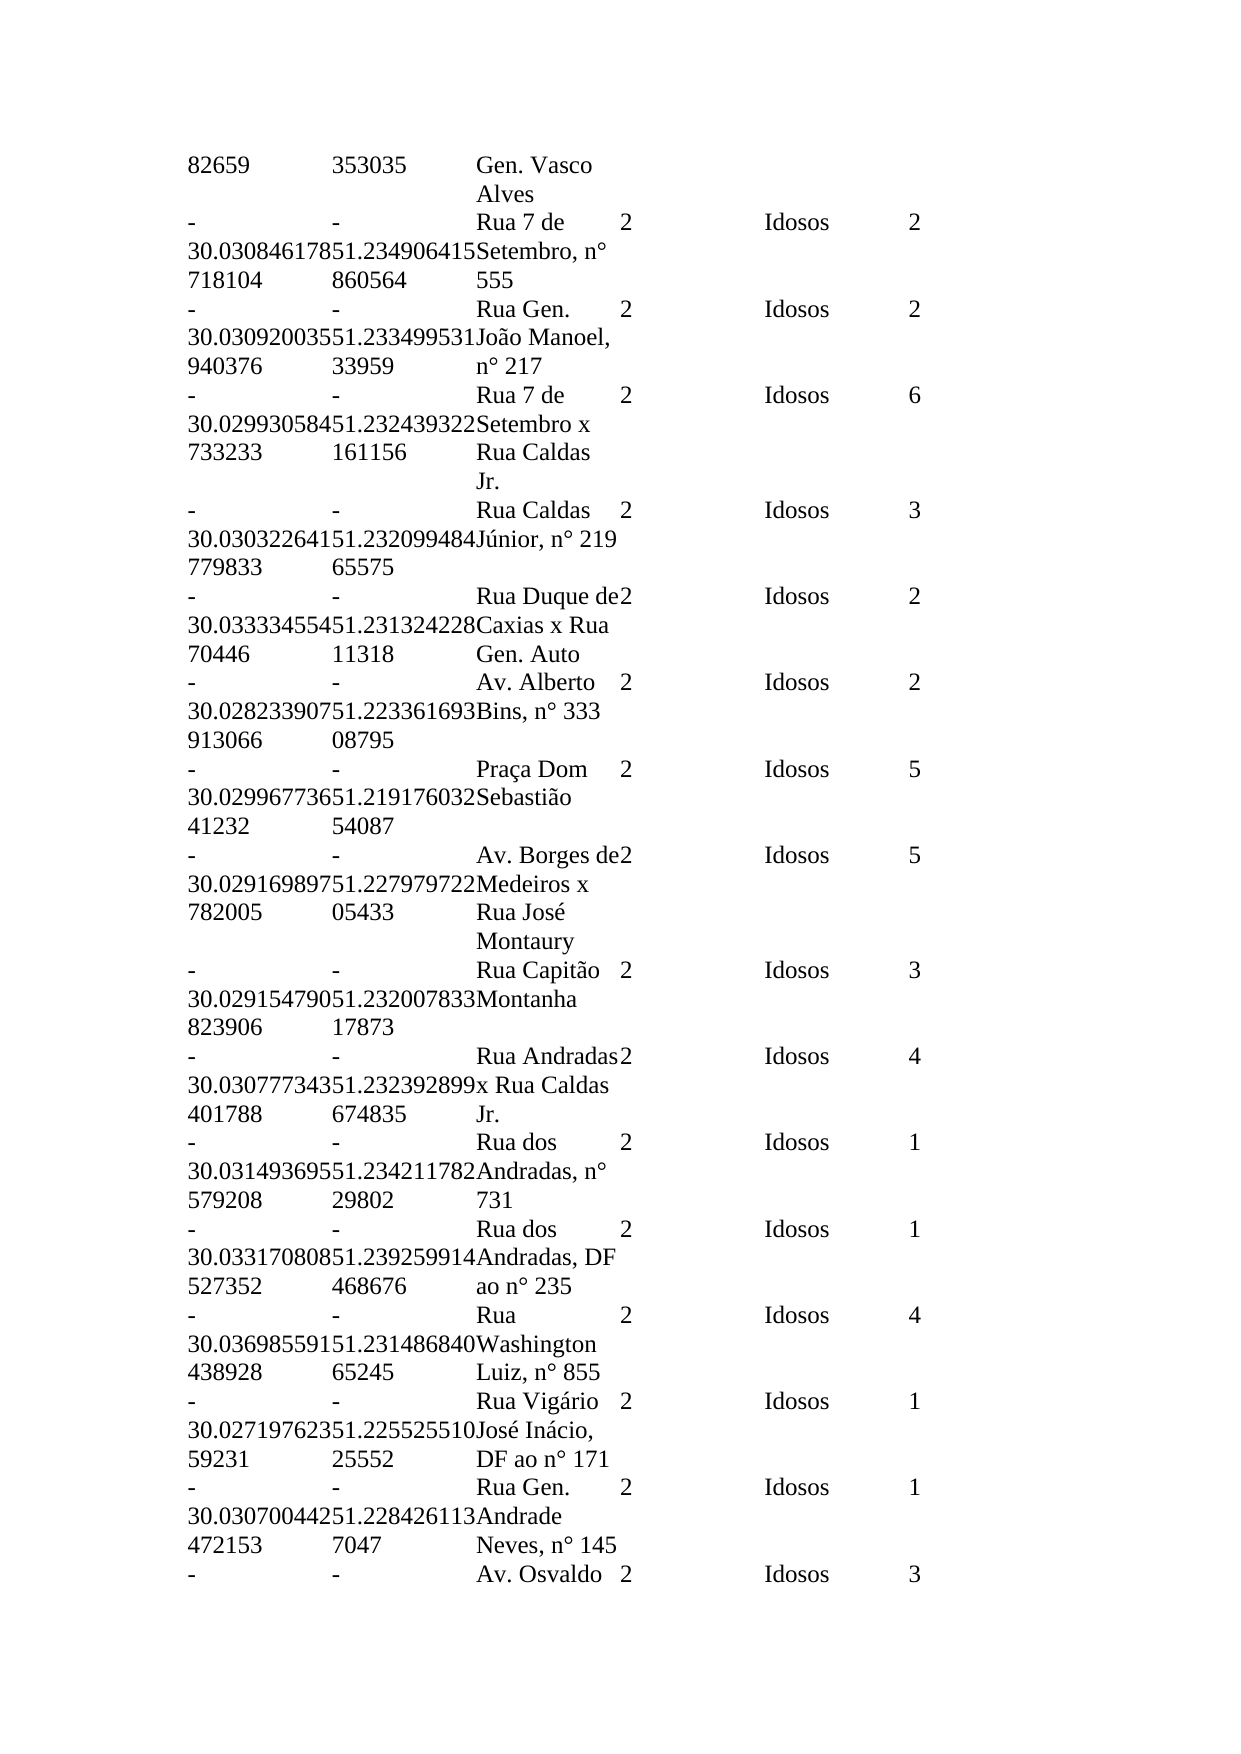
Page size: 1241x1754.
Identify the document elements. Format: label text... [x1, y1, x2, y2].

table_cell 2 [620, 1128, 764, 1214]
table_cell 2 [620, 380, 764, 495]
table_cell Rua dos Andradas, DF ao n° 235 [476, 1214, 620, 1300]
table_cell Av. Osvaldo [476, 1559, 620, 1587]
table_cell 2 [620, 1559, 764, 1587]
table_cell Rua Gen. Andrade Neves, n° 145 [476, 1473, 620, 1559]
table_cell -51.232439322161156 [332, 380, 476, 495]
table_cell 6 [908, 380, 1053, 495]
table_cell Idosos [764, 1214, 908, 1300]
table_cell Idosos [764, 294, 908, 380]
table_cell 2 [908, 208, 1053, 294]
table_cell 5 [908, 754, 1053, 840]
table_cell 3 [908, 495, 1053, 581]
table_cell -30.029169897782005 [188, 840, 332, 955]
table_cell Idosos [764, 1041, 908, 1127]
table_cell Idosos [764, 1128, 908, 1214]
table_cell -51.21917603254087 [332, 754, 476, 840]
table_cell 2 [908, 294, 1053, 380]
table_cell -30.029154790823906 [188, 955, 332, 1041]
table_cell 1 [908, 1473, 1053, 1559]
table_cell Idosos [764, 754, 908, 840]
table_cell [332, 1559, 476, 1587]
table_cell -30.031493695579208 [188, 1128, 332, 1214]
table_cell Idosos [764, 380, 908, 495]
table_cell 2 [620, 754, 764, 840]
table_cell 2 [620, 955, 764, 1041]
table_cell 2 [620, 668, 764, 754]
table_cell -30.028233907913066 [188, 668, 332, 754]
table_cell -51.22797972205433 [332, 840, 476, 955]
table_cell -30.030846178718104 [188, 208, 332, 294]
table_cell -30.030322641779833 [188, 495, 332, 581]
table_cell Rua 7 de Setembro x Rua Caldas Jr. [476, 380, 620, 495]
table_cell Idosos [764, 495, 908, 581]
table_cell -51.23148684065245 [332, 1300, 476, 1386]
table_cell Idosos [764, 208, 908, 294]
table_cell 2 [620, 1386, 764, 1472]
table_cell Idosos [764, 955, 908, 1041]
table_cell 2 [620, 1300, 764, 1386]
table_cell 1 [908, 1128, 1053, 1214]
table_cell 2 [620, 495, 764, 581]
table_cell Rua Capitão Montanha [476, 955, 620, 1041]
table_cell -51.234906415860564 [332, 208, 476, 294]
table_cell 1 [908, 1214, 1053, 1300]
table_cell -30.036985591438928 [188, 1300, 332, 1386]
table_cell -51.23200783317873 [332, 955, 476, 1041]
table_cell -51.232392899674835 [332, 1041, 476, 1127]
table_cell Rua Andradas x Rua Caldas Jr. [476, 1041, 620, 1127]
table_cell Rua Washington Luiz, n° 855 [476, 1300, 620, 1386]
table_cell 2 [620, 294, 764, 380]
table_cell 4 [908, 1300, 1053, 1386]
table_cell -30.02996773641232 [188, 754, 332, 840]
table_cell 2 [620, 1041, 764, 1127]
table_cell Idosos [764, 840, 908, 955]
table_cell -51.2284261137047 [332, 1473, 476, 1559]
table_cell Gen. Vasco Alves [476, 150, 620, 207]
table_cell 2 [908, 668, 1053, 754]
table_cell -30.030920035940376 [188, 294, 332, 380]
table_cell Rua Vigário José Inácio, DF ao n° 171 [476, 1386, 620, 1472]
table_cell -30.030777343401788 [188, 1041, 332, 1127]
table_cell [620, 150, 764, 207]
table_cell Idosos [764, 1386, 908, 1472]
table_cell 2 [620, 581, 764, 667]
table_cell -51.23132422811318 [332, 581, 476, 667]
table_cell 2 [620, 1214, 764, 1300]
table_cell 5 [908, 840, 1053, 955]
table_cell -30.033170808527352 [188, 1214, 332, 1300]
table_cell -51.22552551025552 [332, 1386, 476, 1472]
table_cell Rua Gen. João Manoel, n° 217 [476, 294, 620, 380]
table_cell 3 [908, 955, 1053, 1041]
table_cell 1 [908, 1386, 1053, 1472]
table_cell -51.22336169308795 [332, 668, 476, 754]
table_cell 3 [908, 1559, 1053, 1587]
table_cell 2 [908, 581, 1053, 667]
table_cell Av. Borges de Medeiros x Rua José Montaury [476, 840, 620, 955]
table_cell -51.23349953133959 [332, 294, 476, 380]
table_cell Idosos [764, 668, 908, 754]
table_cell Idosos [764, 1473, 908, 1559]
table_cell -30.029930584733233 [188, 380, 332, 495]
table_cell [188, 1559, 332, 1587]
table_cell Praça Dom Sebastião [476, 754, 620, 840]
table_cell Rua Caldas Júnior, n° 219 [476, 495, 620, 581]
table_cell -51.23421178229802 [332, 1128, 476, 1214]
table_cell 4 [908, 1041, 1053, 1127]
table_cell Idosos [764, 1300, 908, 1386]
table_cell Idosos [764, 1559, 908, 1587]
table_cell 353035 [332, 150, 476, 207]
table_cell -51.239259914468676 [332, 1214, 476, 1300]
table_cell -30.030700442472153 [188, 1473, 332, 1559]
table_cell Rua Duque de Caxias x Rua Gen. Auto [476, 581, 620, 667]
table_cell Rua dos Andradas, n° 731 [476, 1128, 620, 1214]
table_cell -30.02719762359231 [188, 1386, 332, 1472]
table_cell -30.03333455470446 [188, 581, 332, 667]
table_cell [908, 150, 1053, 207]
table_cell -51.23209948465575 [332, 495, 476, 581]
table_cell Rua 7 de Setembro, n° 555 [476, 208, 620, 294]
table_cell Idosos [764, 581, 908, 667]
table_cell [764, 150, 908, 207]
table_cell 2 [620, 208, 764, 294]
table_cell Av. Alberto Bins, n° 333 [476, 668, 620, 754]
table_cell 2 [620, 1473, 764, 1559]
table_cell 82659 [188, 150, 332, 207]
table_cell 2 [620, 840, 764, 955]
